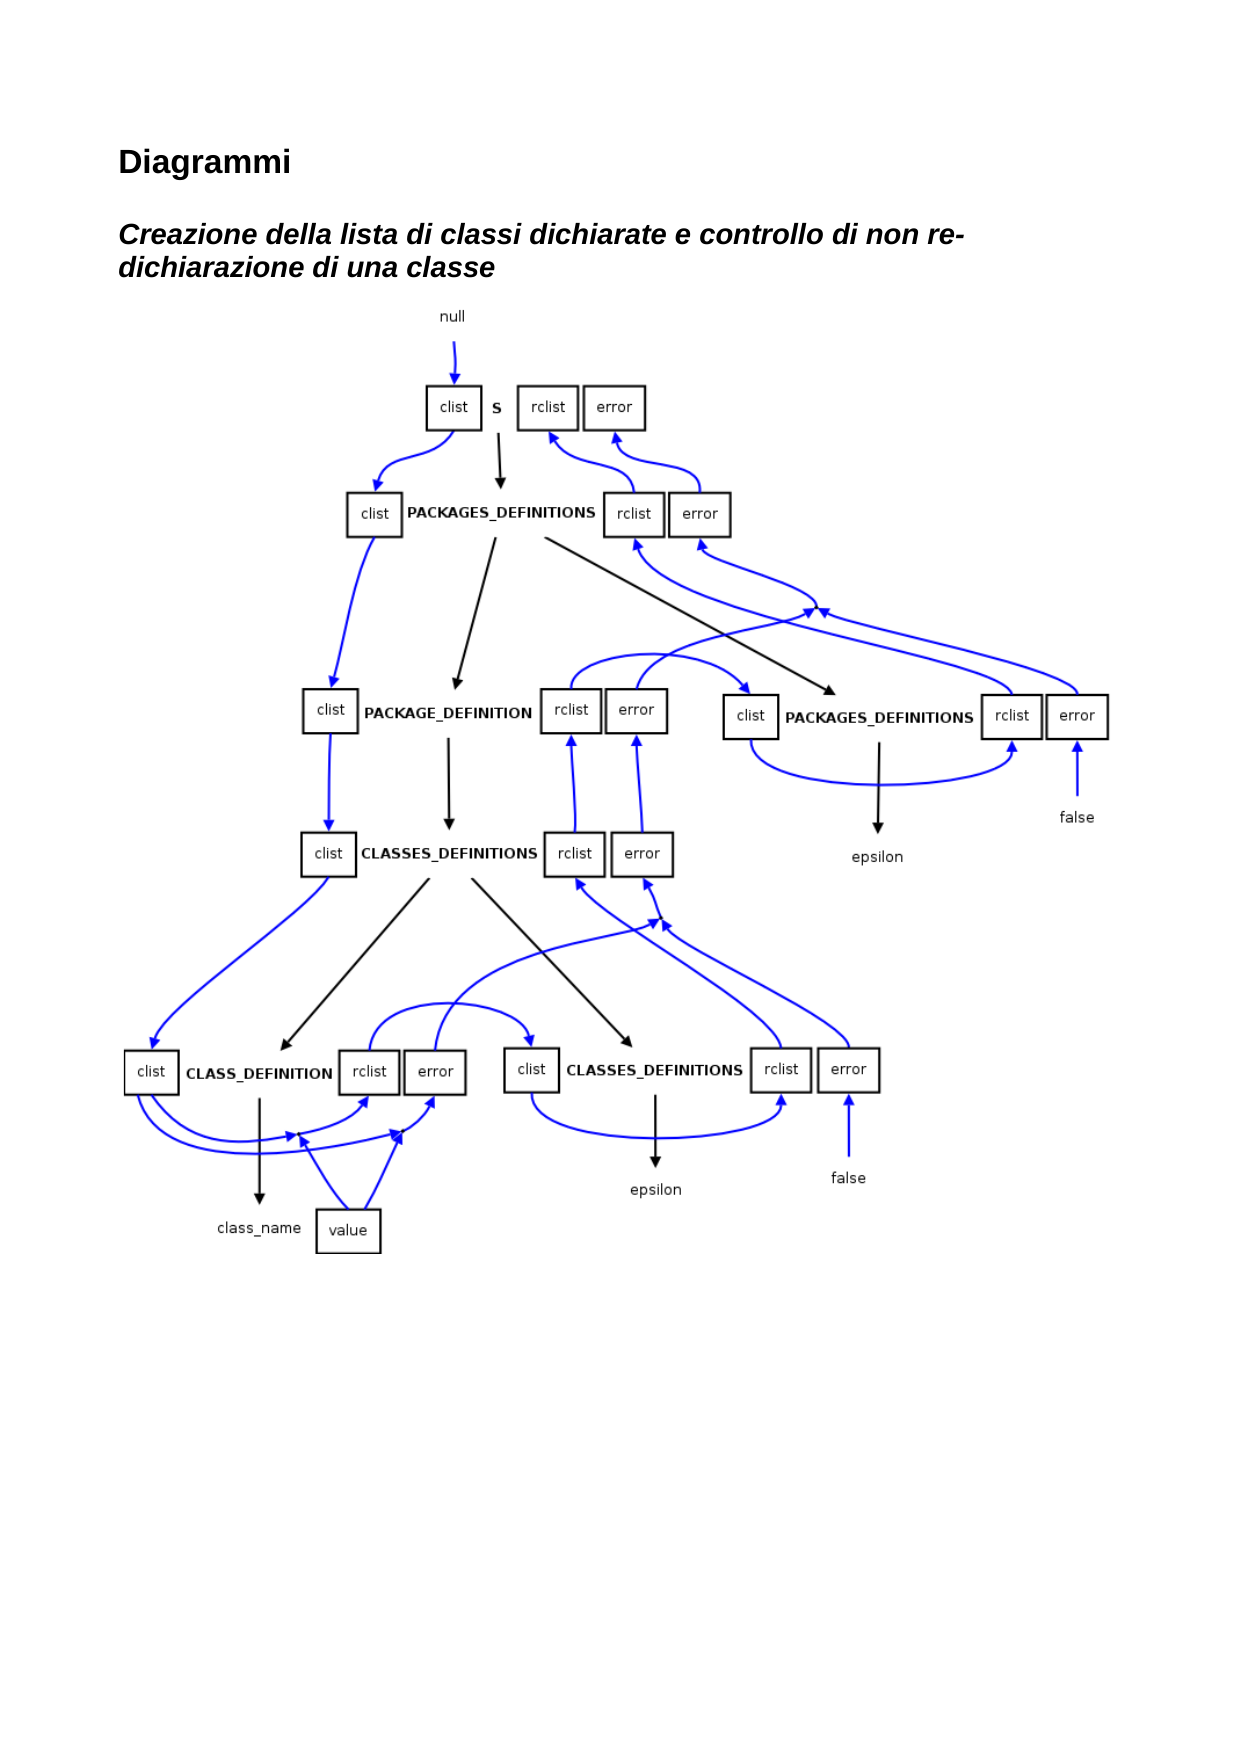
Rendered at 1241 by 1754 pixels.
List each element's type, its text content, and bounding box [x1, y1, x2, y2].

subtitle Diagrammi [118, 143, 1122, 181]
picture [123, 295, 1117, 1254]
subtitle Creazione della lista di classi dichiarate e controllo di non re-dichiarazione di una classe [118, 218, 1122, 283]
